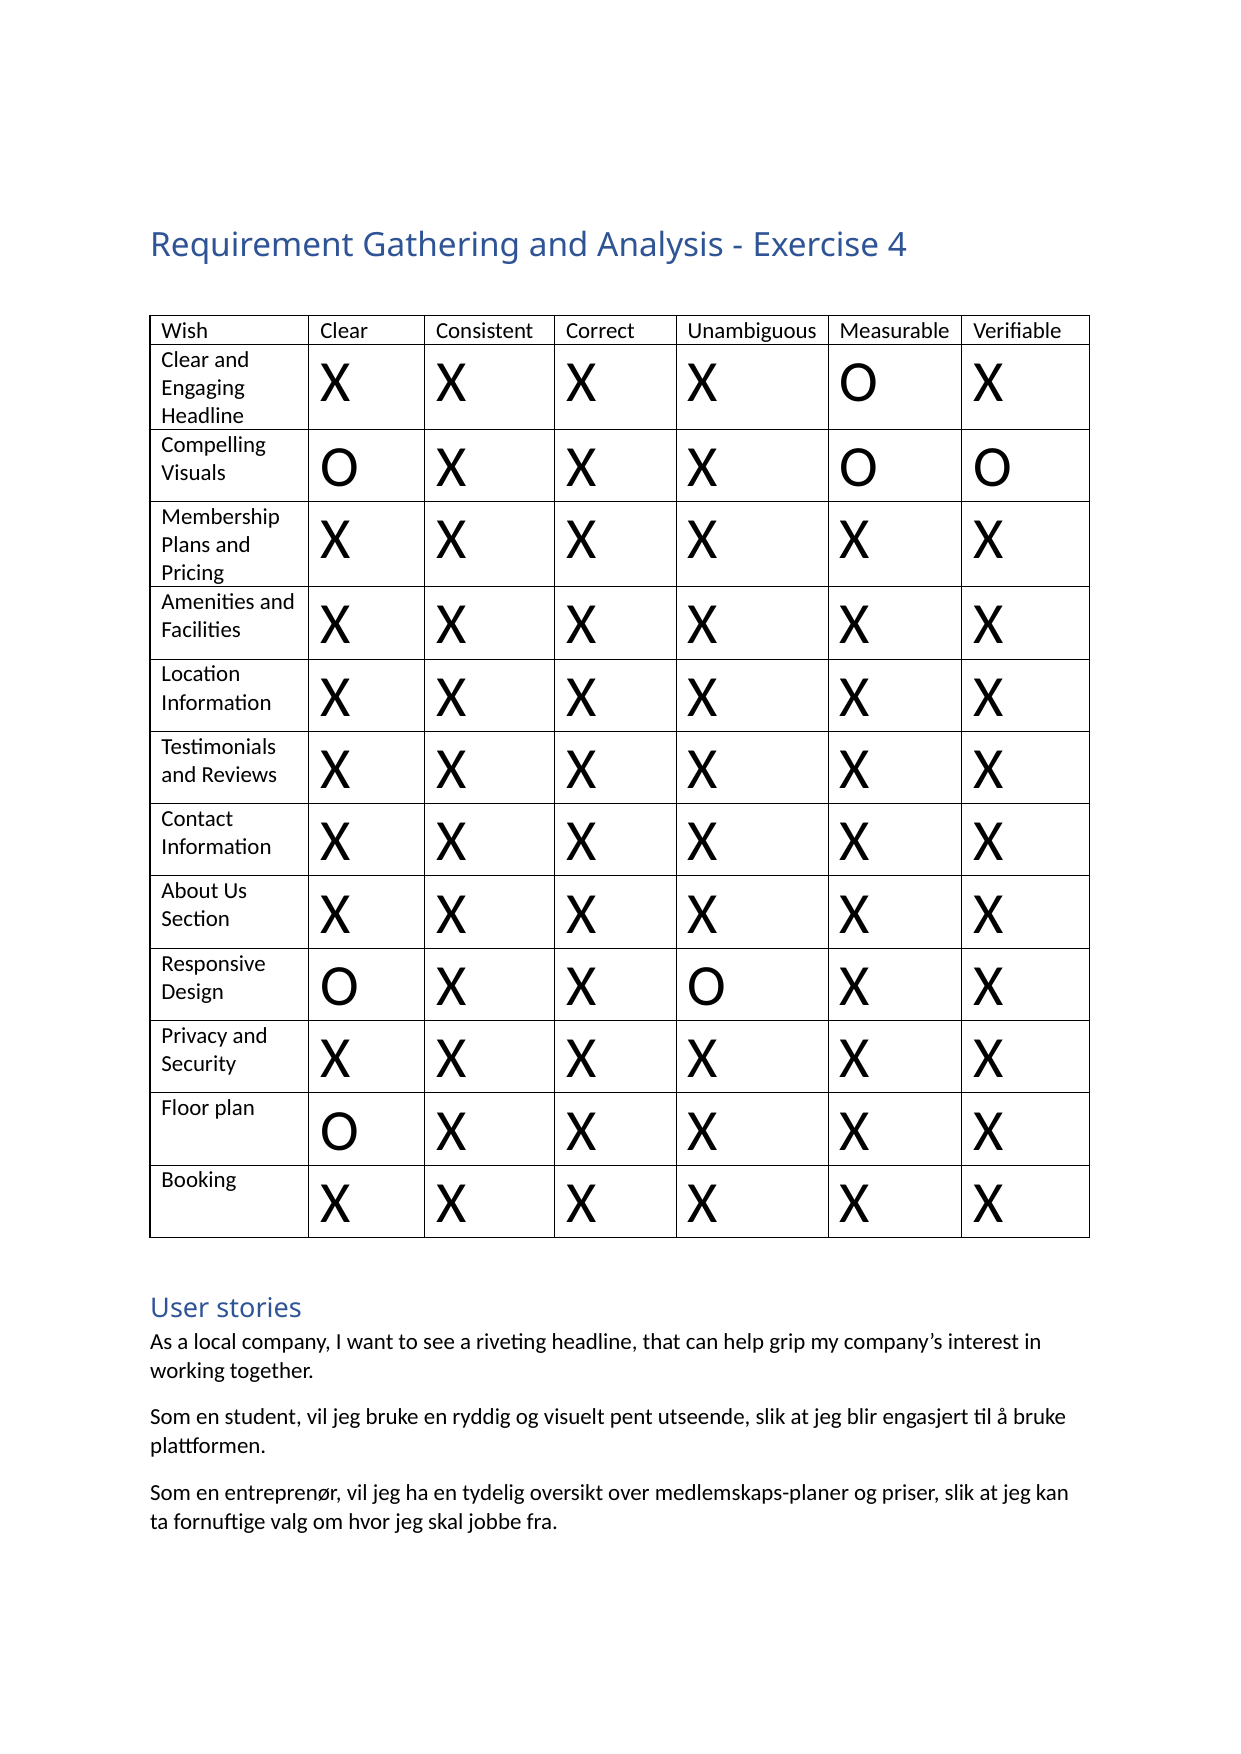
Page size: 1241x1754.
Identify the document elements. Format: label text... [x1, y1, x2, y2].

table_header Clear [309, 316, 424, 344]
table_cell X [555, 345, 676, 429]
table_cell Booking [151, 1166, 308, 1237]
table_cell X [555, 1021, 676, 1092]
table_cell X [555, 732, 676, 803]
table_cell X [555, 949, 676, 1020]
table_cell X [555, 430, 676, 501]
table_cell X [962, 1093, 1089, 1164]
subtitle User stories [150, 1288, 1090, 1325]
table_cell X [425, 1093, 554, 1164]
table_cell X [425, 876, 554, 948]
table_cell X [829, 660, 961, 731]
table_cell O [309, 949, 424, 1020]
table_cell X [962, 876, 1089, 948]
table_cell X [555, 876, 676, 948]
table_cell X [962, 804, 1089, 875]
table_cell X [829, 1021, 961, 1092]
table_cell X [829, 949, 961, 1020]
table_cell X [425, 660, 554, 731]
table_cell X [677, 1093, 828, 1164]
table_cell X [555, 587, 676, 658]
table_cell X [962, 587, 1089, 658]
table_cell Floor plan [151, 1093, 308, 1164]
table_header Correct [555, 316, 676, 344]
table_cell Privacy and Security [151, 1021, 308, 1092]
table_cell X [309, 732, 424, 803]
table_cell O [829, 345, 961, 429]
text Som en entreprenør, vil jeg ha en tydelig oversikt over medlemskaps-planer og priser, slik at jeg kan ta fornuftige valg om hvor jeg skal jobbe fra. [150, 1478, 1090, 1535]
table_cell X [829, 876, 961, 948]
table_cell X [309, 587, 424, 658]
table_header Wish [151, 316, 308, 344]
table_cell X [829, 587, 961, 658]
table_cell O [309, 1093, 424, 1164]
table_cell X [425, 949, 554, 1020]
table_cell X [309, 660, 424, 731]
table_header Measurable [829, 316, 961, 344]
table_cell X [425, 502, 554, 586]
table_cell X [555, 804, 676, 875]
table_cell X [962, 732, 1089, 803]
table_cell X [962, 1166, 1089, 1237]
table_cell X [962, 345, 1089, 429]
table_cell Responsive Design [151, 949, 308, 1020]
table_cell X [309, 1021, 424, 1092]
table_cell X [962, 660, 1089, 731]
table_cell Location Information [151, 660, 308, 731]
text As a local company, I want to see a riveting headline, that can help grip my company’s interest in working together. [150, 1327, 1090, 1384]
table_cell X [962, 502, 1089, 586]
table_cell X [425, 1166, 554, 1237]
table_cell X [309, 345, 424, 429]
table_cell X [677, 502, 828, 586]
table_cell Testimonials and Reviews [151, 732, 308, 803]
table_cell X [425, 587, 554, 658]
table_cell O [309, 430, 424, 501]
table_cell X [677, 1021, 828, 1092]
table_cell X [677, 345, 828, 429]
table_cell X [829, 732, 961, 803]
text Som en student, vil jeg bruke en ryddig og visuelt pent utseende, slik at jeg blir engasjert til å bruke plattformen. [150, 1402, 1090, 1459]
table_cell X [677, 1166, 828, 1237]
table_cell X [309, 1166, 424, 1237]
table_cell Membership Plans and Pricing [151, 502, 308, 586]
table_cell X [677, 587, 828, 658]
table_cell Compelling Visuals [151, 430, 308, 501]
table_cell X [829, 804, 961, 875]
table_cell X [425, 732, 554, 803]
table_header Consistent [425, 316, 554, 344]
table_cell X [829, 502, 961, 586]
table_cell X [677, 732, 828, 803]
table_cell O [829, 430, 961, 501]
table_cell Clear and Engaging Headline [151, 345, 308, 429]
table_cell O [677, 949, 828, 1020]
table_cell X [555, 1093, 676, 1164]
table_cell X [962, 949, 1089, 1020]
table_header Unambiguous [677, 316, 828, 344]
table_cell X [425, 1021, 554, 1092]
table_cell X [555, 1166, 676, 1237]
table_cell X [677, 876, 828, 948]
table_cell X [555, 502, 676, 586]
table_cell X [677, 804, 828, 875]
table_cell X [677, 660, 828, 731]
table_cell X [555, 660, 676, 731]
table_header Verifiable [962, 316, 1089, 344]
table_cell X [309, 502, 424, 586]
table_cell About Us Section [151, 876, 308, 948]
table_cell O [962, 430, 1089, 501]
table_cell X [829, 1093, 961, 1164]
table_cell X [425, 804, 554, 875]
table_cell X [425, 345, 554, 429]
subtitle Requirement Gathering and Analysis - Exercise 4 [150, 221, 1090, 266]
table_cell X [309, 876, 424, 948]
table_cell X [425, 430, 554, 501]
table_cell X [962, 1021, 1089, 1092]
table_cell X [829, 1166, 961, 1237]
table_cell Amenities and Facilities [151, 587, 308, 658]
table_cell X [309, 804, 424, 875]
table_cell X [677, 430, 828, 501]
table_cell Contact Information [151, 804, 308, 875]
